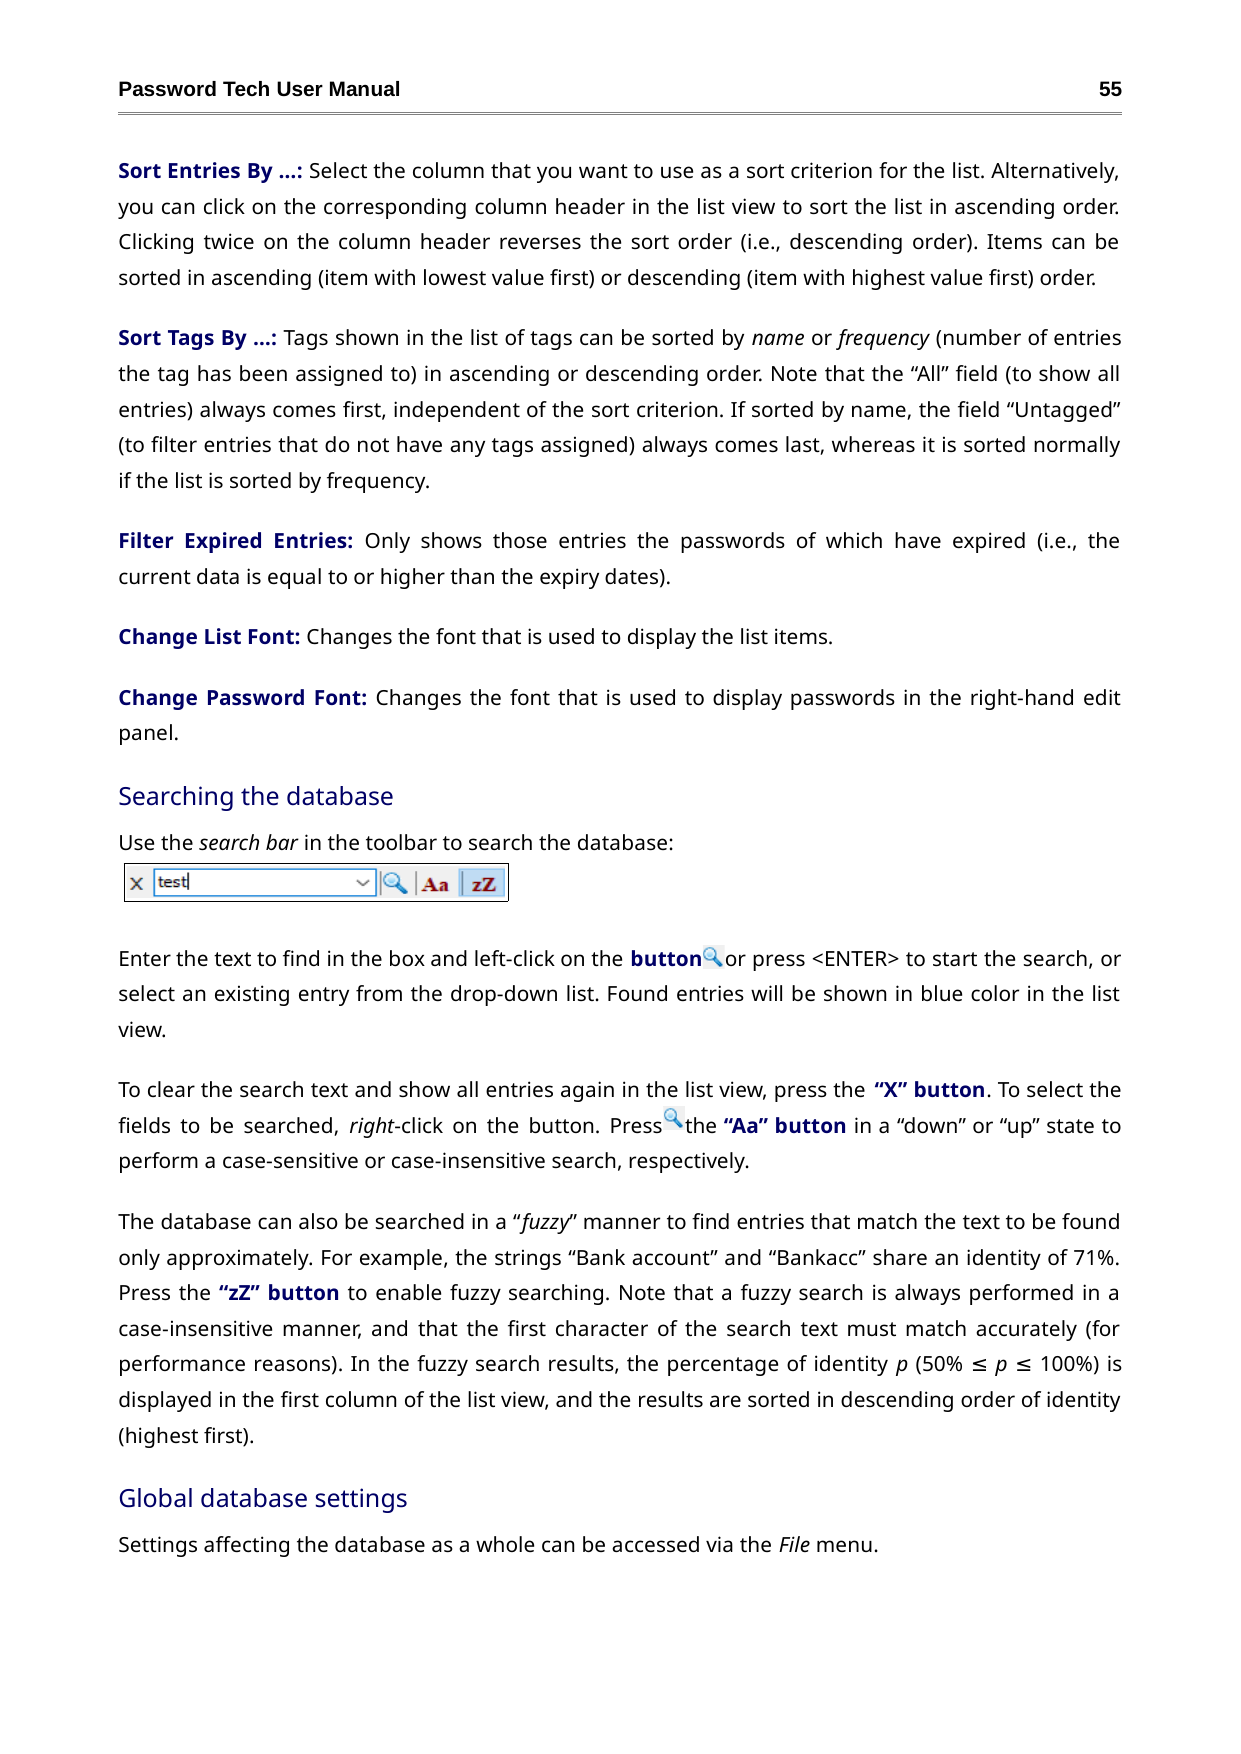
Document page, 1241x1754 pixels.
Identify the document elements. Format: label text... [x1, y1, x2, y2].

text Filter Expired Entries: Only shows those entries the passwords of which have expired (i.e., the current data is equal to or higher than the expiry dates). [118, 526, 1122, 590]
text Change Password Font: Changes the font that is used to display passwords in the right-hand edit panel. [118, 683, 1122, 747]
subtitle Global database settings [118, 1481, 1122, 1515]
text Sort Tags By …: Tags shown in the list of tags can be sorted by name or frequency (number of entries the tag has been assigned to) in ascending or descending order. Note that the “All” field (to show all entries) always comes first, independent of the sort criterion. If sorted by name, the field “Untagged” (to filter entries that do not have any tags assigned) always comes last, whereas it is sorted normally if the list is sorted by frequency. [118, 323, 1122, 494]
text Change List Font: Changes the font that is used to display the list items. [118, 622, 1122, 651]
picture [702, 945, 725, 969]
picture [126, 866, 505, 898]
text Enter the text to find in the box and left-click on the button or press <ENTER> to start the search, or select an existing entry from the drop-down list. Found entries will be shown in blue color in the list view. [118, 943, 1122, 1043]
picture [663, 1106, 685, 1130]
text Settings affecting the database as a whole can be accessed via the File menu. [118, 1530, 1122, 1558]
subtitle Searching the database [118, 779, 1122, 813]
text To clear the search text and show all entries again in the list view, press the “X” button. To select the fields to be searched, right-click on the button. Press the “Aa” button in a “down” or “up” state to perform a case-sensitive or case-insensitive search, respectively. [118, 1075, 1122, 1175]
text Use the search bar in the toolbar to search the database: [118, 827, 1122, 856]
text The database can also be searched in a “fuzzy” manner to find entries that match the text to be found only approximately. For example, the strings “Bank account” and “Bankacc” share an identity of 71%. Press the “zZ” button to enable fuzzy searching. Note that a fuzzy search is always performed in a case-insensitive manner, and that the first character of the search text must match accurately (for performance reasons). In the fuzzy search results, the percentage of identity p (50% ≤ p ≤ 100%) is displayed in the first column of the list view, and the results are sorted in descending order of identity (highest first). [118, 1207, 1122, 1449]
text Sort Entries By …: Select the column that you want to use as a sort criterion for the list. Alternatively, you can click on the corresponding column header in the list view to sort the list in ascending order. Clicking twice on the column header reverses the sort order (i.e., descending order). Items can be sorted in ascending (item with lowest value first) or descending (item with highest value first) order. [118, 156, 1122, 291]
